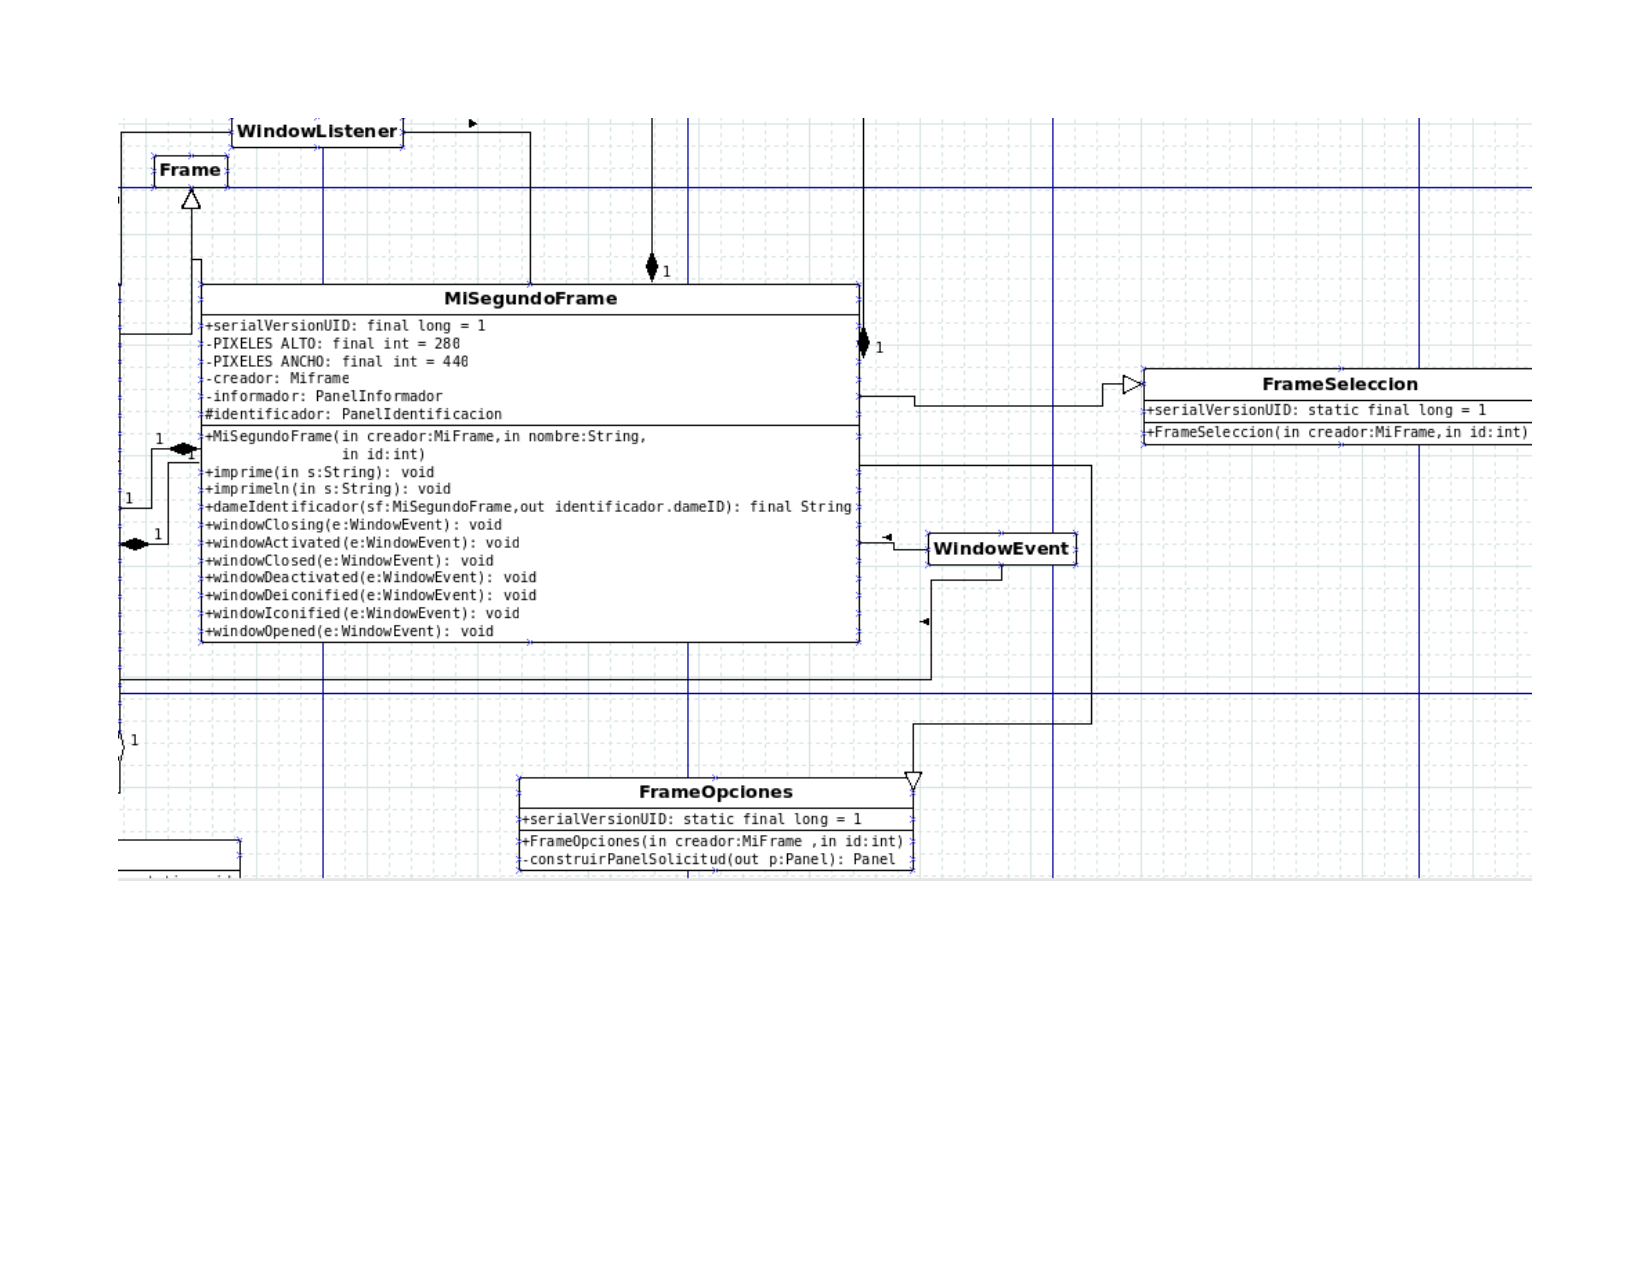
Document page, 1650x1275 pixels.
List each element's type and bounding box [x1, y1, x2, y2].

picture [118, 118, 1532, 881]
